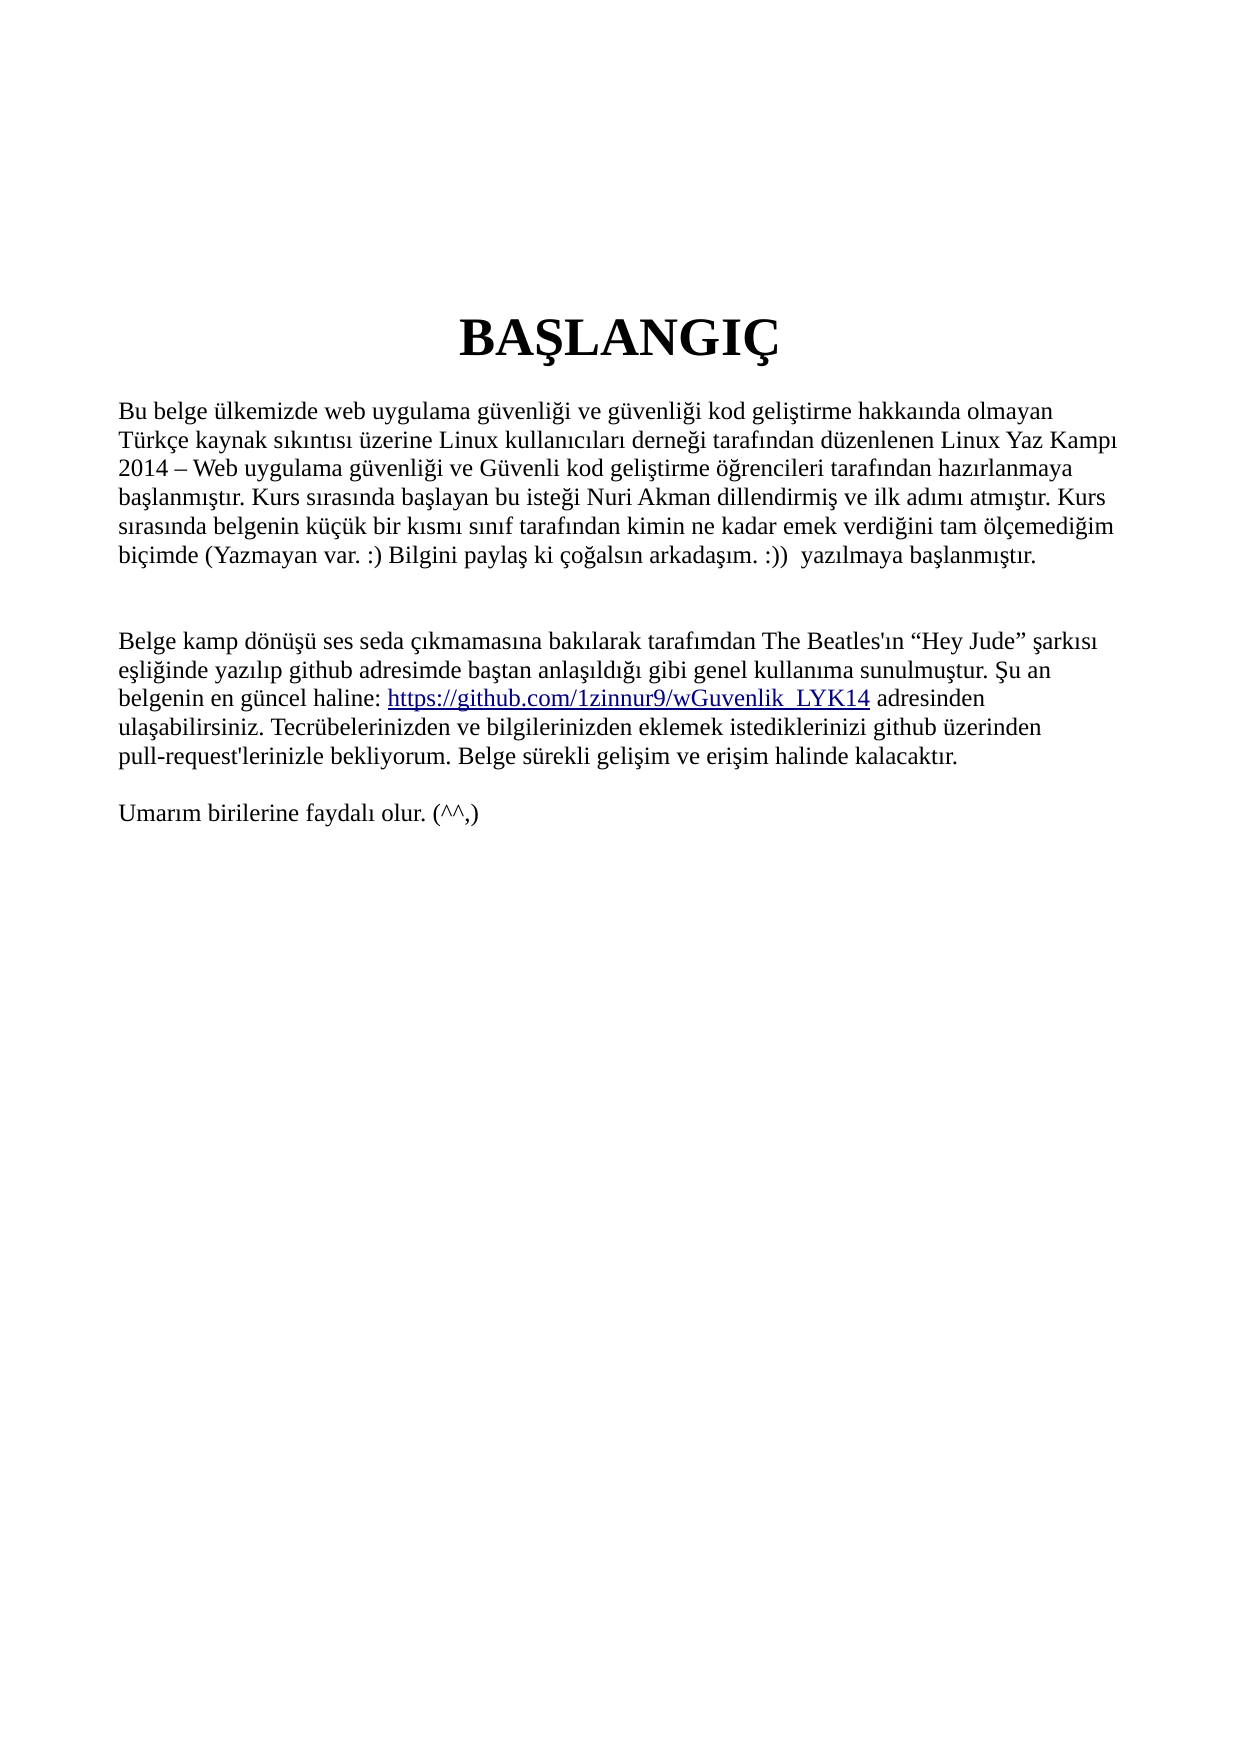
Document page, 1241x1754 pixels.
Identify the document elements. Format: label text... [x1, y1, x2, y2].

text BAŞLANGIÇ [118, 305, 1122, 367]
text pull-request'lerinizle bekliyorum. Belge sürekli gelişim ve erişim halinde kalacaktır. [118, 741, 1122, 770]
text Bu belge ülkemizde web uygulama güvenliği ve güvenliği kod geliştirme hakkaında olmayan Türkçe kaynak sıkıntısı üzerine Linux kullanıcıları derneği tarafından düzenlenen Linux Yaz Kampı 2014 – Web uygulama güvenliği ve Güvenli kod geliştirme öğrencileri tarafından hazırlanmaya başlanmıştır. Kurs sırasında başlayan bu isteği Nuri Akman dillendirmiş ve ilk adımı atmıştır. Kurs sırasında belgenin küçük bir kısmı sınıf tarafından kimin ne kadar emek verdiğini tam ölçemediğim biçimde (Yazmayan var. :) Bilgini paylaş ki çoğalsın arkadaşım. :)) yazılmaya başlanmıştır. [118, 396, 1122, 568]
text Umarım birilerine faydalı olur. (^^,) [118, 798, 1122, 827]
text Belge kamp dönüşü ses seda çıkmamasına bakılarak tarafımdan The Beatles'ın “Hey Jude” şarkısı eşliğinde yazılıp github adresimde baştan anlaşıldığı gibi genel kullanıma sunulmuştur. Şu an belgenin en güncel haline: https://github.com/1zinnur9/wGuvenlik_LYK14 adresinden ulaşabilirsiniz. Tecrübelerinizden ve bilgilerinizden eklemek istediklerinizi github üzerinden [118, 626, 1122, 741]
